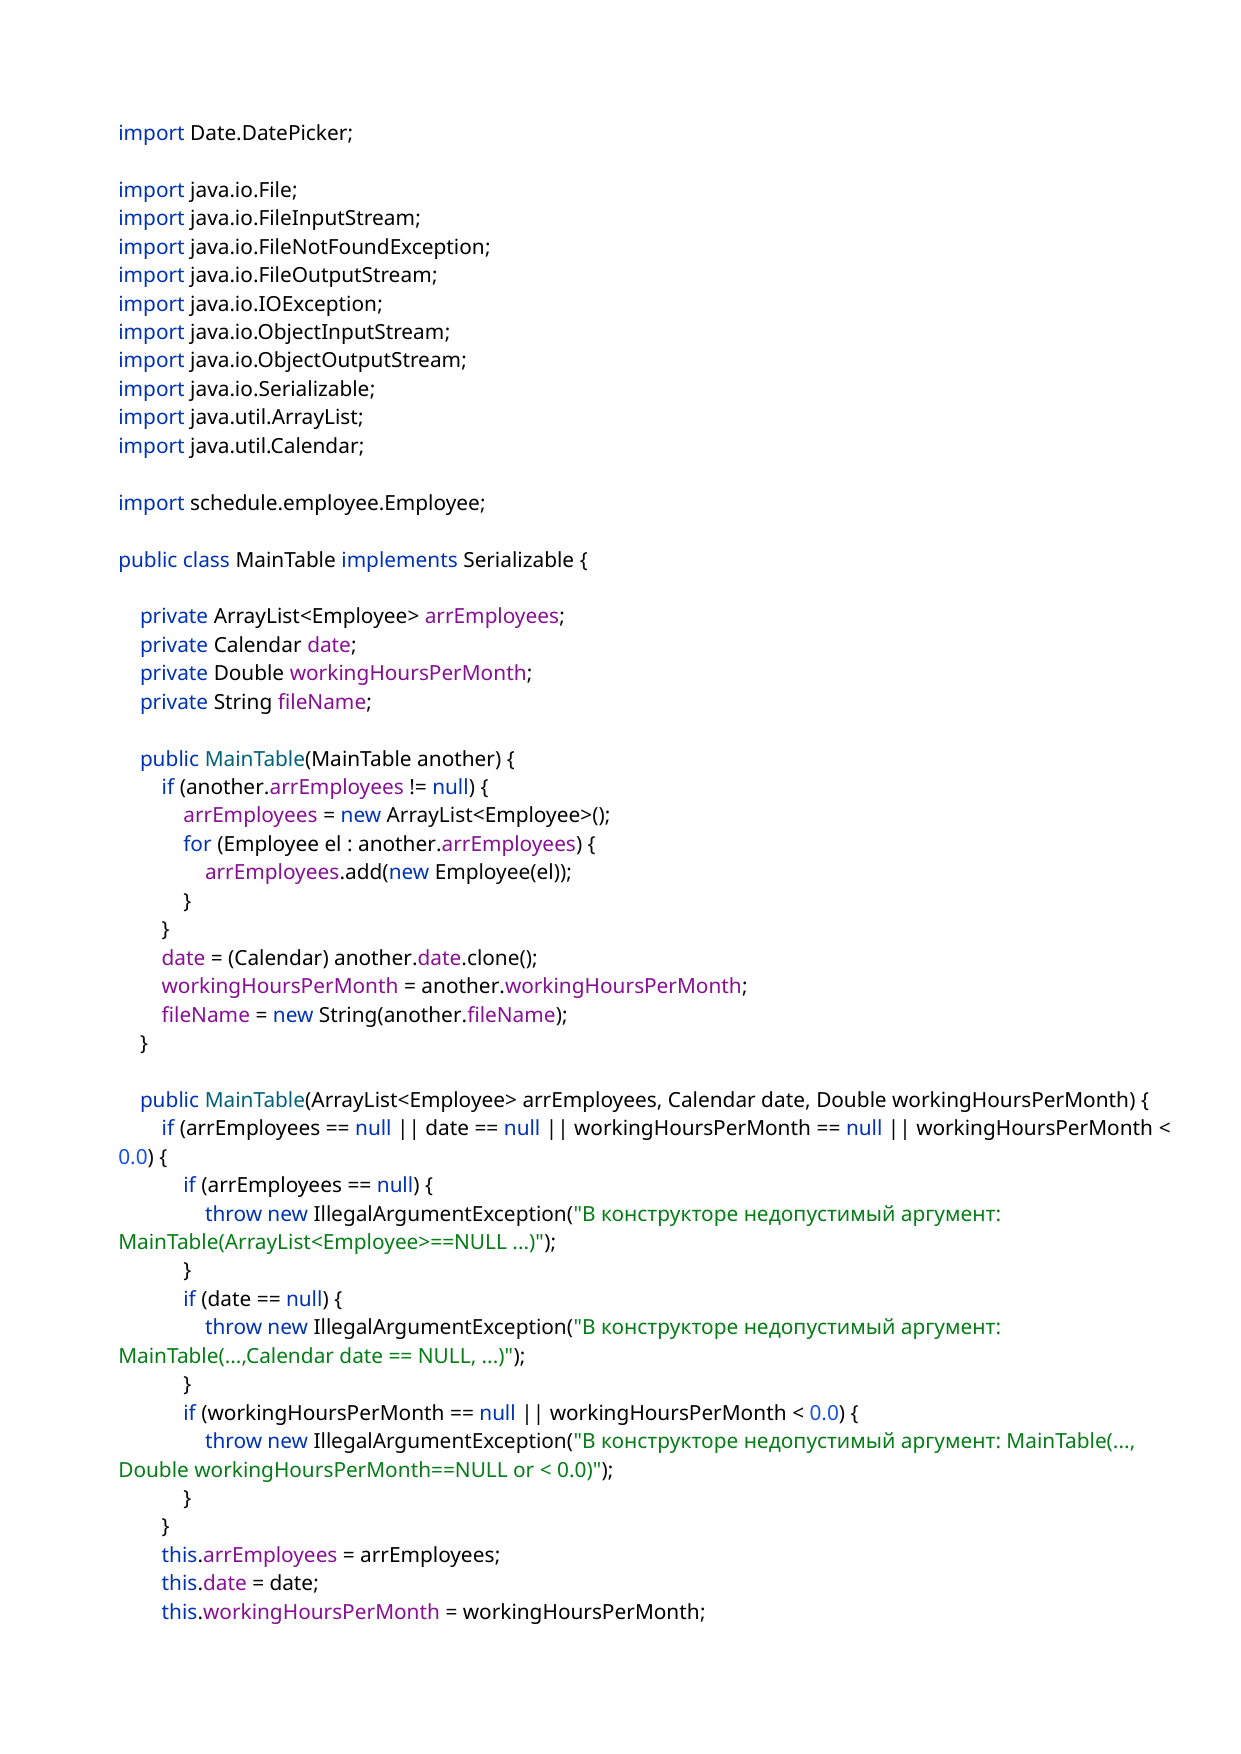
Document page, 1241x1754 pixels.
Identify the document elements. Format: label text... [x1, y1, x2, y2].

text import Date.DatePicker; import java.io.File; import java.io.FileInputStream; import java.io.FileNotFoundException; import java.io.FileOutputStream; import java.io.IOException; import java.io.ObjectInputStream; import java.io.ObjectOutputStream; import java.io.Serializable; import java.util.ArrayList; import java.util.Calendar; import schedule.employee.Employee; public class MainTable implements Serializable { private ArrayList<Employee> arrEmployees; private Calendar date; private Double workingHoursPerMonth; private String fileName; public MainTable(MainTable another) { if (another.arrEmployees != null) { arrEmployees = new ArrayList<Employee>(); for (Employee el : another.arrEmployees) { arrEmployees.add(new Employee(el)); } } date = (Calendar) another.date.clone(); workingHoursPerMonth = another.workingHoursPerMonth; fileName = new String(another.fileName); } public MainTable(ArrayList<Employee> arrEmployees, Calendar date, Double workingHoursPerMonth) { if (arrEmployees == null || date == null || workingHoursPerMonth == null || workingHoursPerMonth < 0.0) { if (arrEmployees == null) { throw new IllegalArgumentException("В конструкторе недопустимый аргумент: MainTable(ArrayList<Employee>==NULL ...)"); } if (date == null) { throw new IllegalArgumentException("В конструкторе недопустимый аргумент: MainTable(...,Calendar date == NULL, ...)"); } if (workingHoursPerMonth == null || workingHoursPerMonth < 0.0) { throw new IllegalArgumentException("В конструкторе недопустимый аргумент: MainTable(..., Double workingHoursPerMonth==NULL or < 0.0)"); } } this.arrEmployees = arrEmployees; this.date = date; this.workingHoursPerMonth = workingHoursPerMonth; [118, 118, 1176, 1625]
